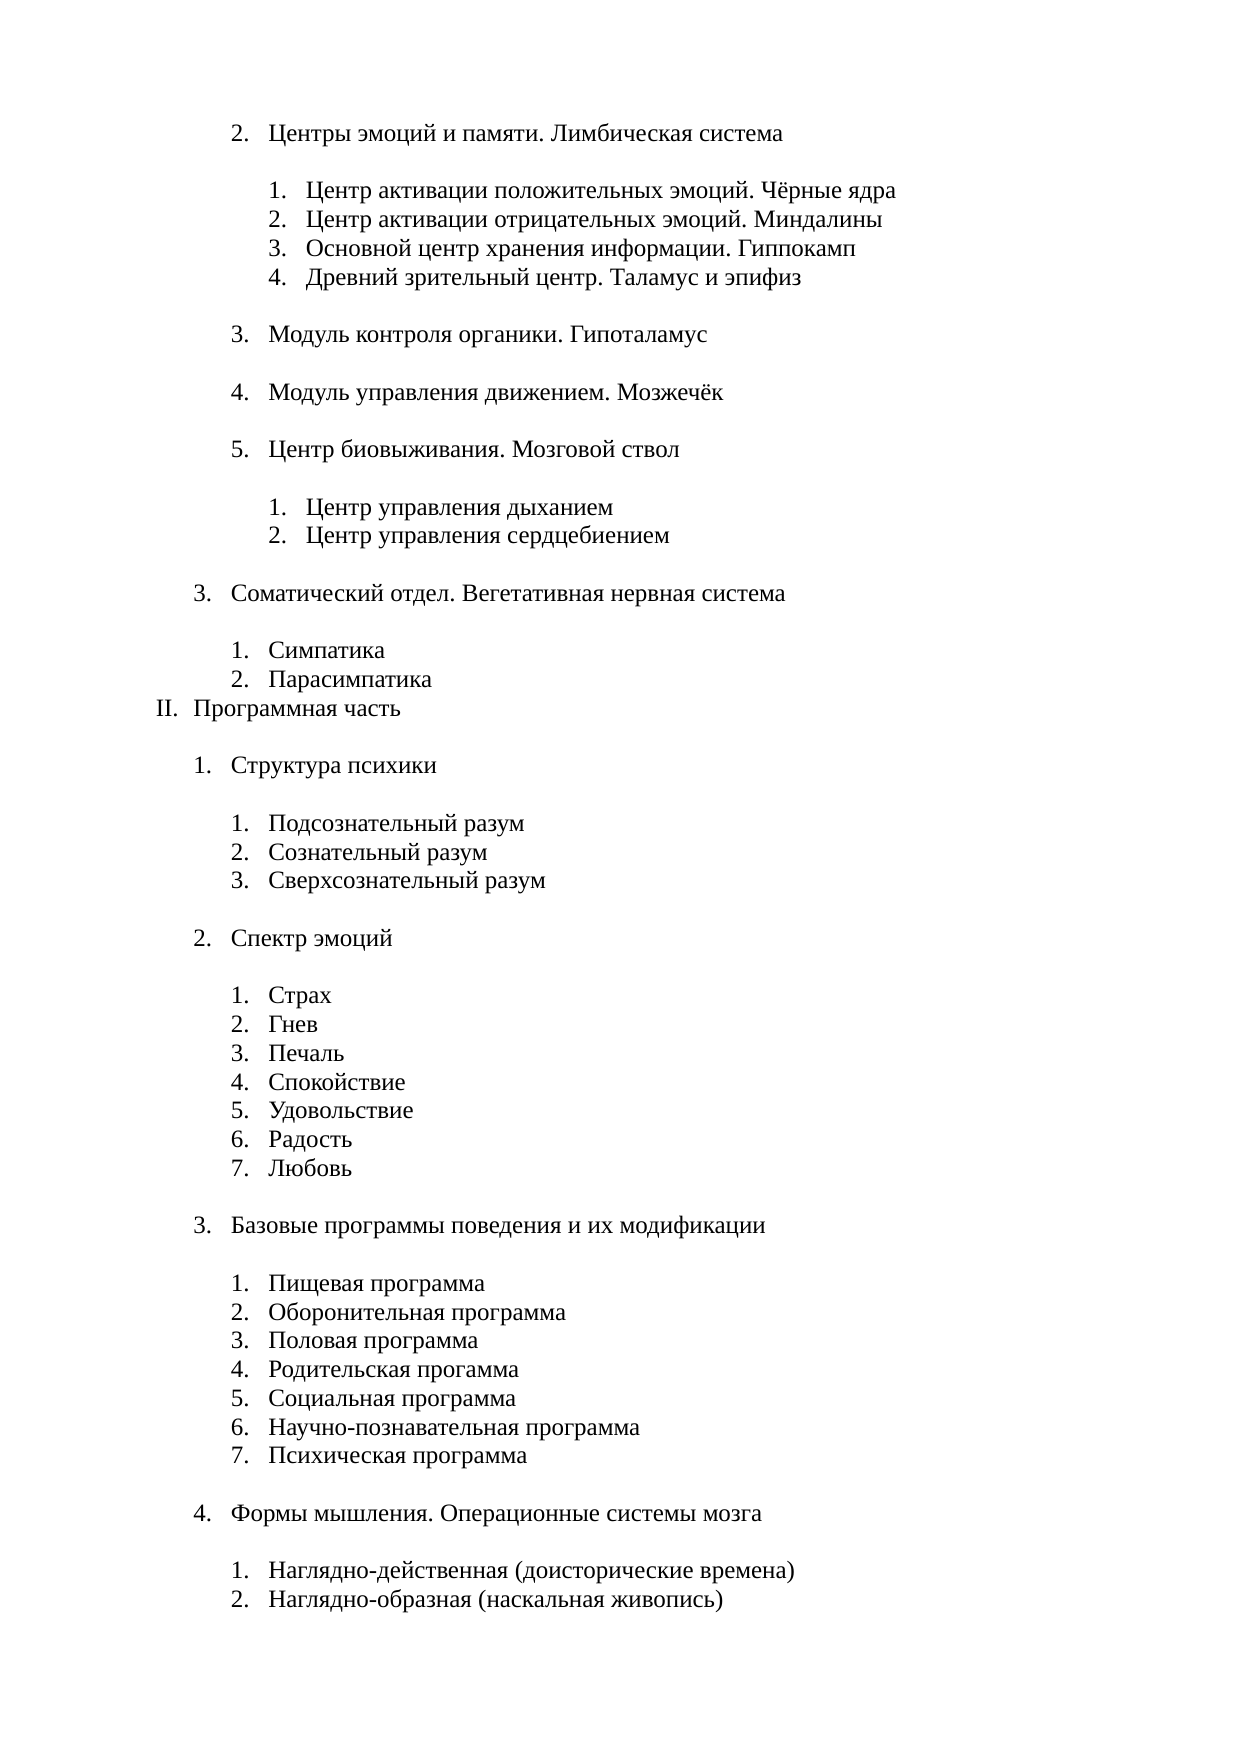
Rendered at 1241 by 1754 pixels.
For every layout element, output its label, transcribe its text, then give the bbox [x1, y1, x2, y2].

list Социальная программа [231, 1383, 1122, 1412]
list Научно-познавательная программа [231, 1412, 1122, 1441]
list Половая программа [231, 1326, 1122, 1354]
list Базовые программы поведения и их модификации [193, 1211, 1122, 1239]
list Пищевая программа [231, 1268, 1122, 1297]
list Древний зрительный центр. Таламус и эпифиз [268, 262, 1122, 291]
list Модуль контроля органики. Гипоталамус [231, 319, 1122, 348]
list Удовольствие [231, 1096, 1122, 1124]
list Центры эмоций и памяти. Лимбическая система [231, 118, 1122, 147]
list Сознательный разум [231, 837, 1122, 866]
list Радость [231, 1124, 1122, 1153]
list Сверхсознательный разум [231, 866, 1122, 894]
list Основной центр хранения информации. Гиппокамп [268, 233, 1122, 262]
list Любовь [231, 1153, 1122, 1182]
list Структура психики [193, 751, 1122, 779]
list Родительская прогамма [231, 1354, 1122, 1383]
list Печаль [231, 1038, 1122, 1067]
list Гнев [231, 1009, 1122, 1038]
list Психическая программа [231, 1441, 1122, 1469]
list Формы мышления. Операционные системы мозга [193, 1498, 1122, 1527]
list Наглядно-действенная (доисторические времена) [231, 1556, 1122, 1584]
list Спектр эмоций [193, 923, 1122, 952]
list Центр управления сердцебиением [268, 521, 1122, 549]
list Страх [231, 981, 1122, 1009]
list Спокойствие [231, 1067, 1122, 1096]
list Парасимпатика [231, 664, 1122, 693]
list Центр активации положительных эмоций. Чёрные ядра [268, 176, 1122, 204]
list Наглядно-образная (наскальная живопись) [231, 1584, 1122, 1613]
list Центр управления дыханием [268, 492, 1122, 521]
list Центр биовыживания. Мозговой ствол [231, 434, 1122, 463]
list Модуль управления движением. Мозжечёк [231, 377, 1122, 406]
list Симпатика [231, 636, 1122, 664]
list Соматический отдел. Вегетативная нервная система [193, 578, 1122, 607]
list Подсознательный разум [231, 808, 1122, 837]
list Оборонительная программа [231, 1297, 1122, 1326]
list Программная часть [156, 693, 1122, 722]
list Центр активации отрицательных эмоций. Миндалины [268, 204, 1122, 233]
